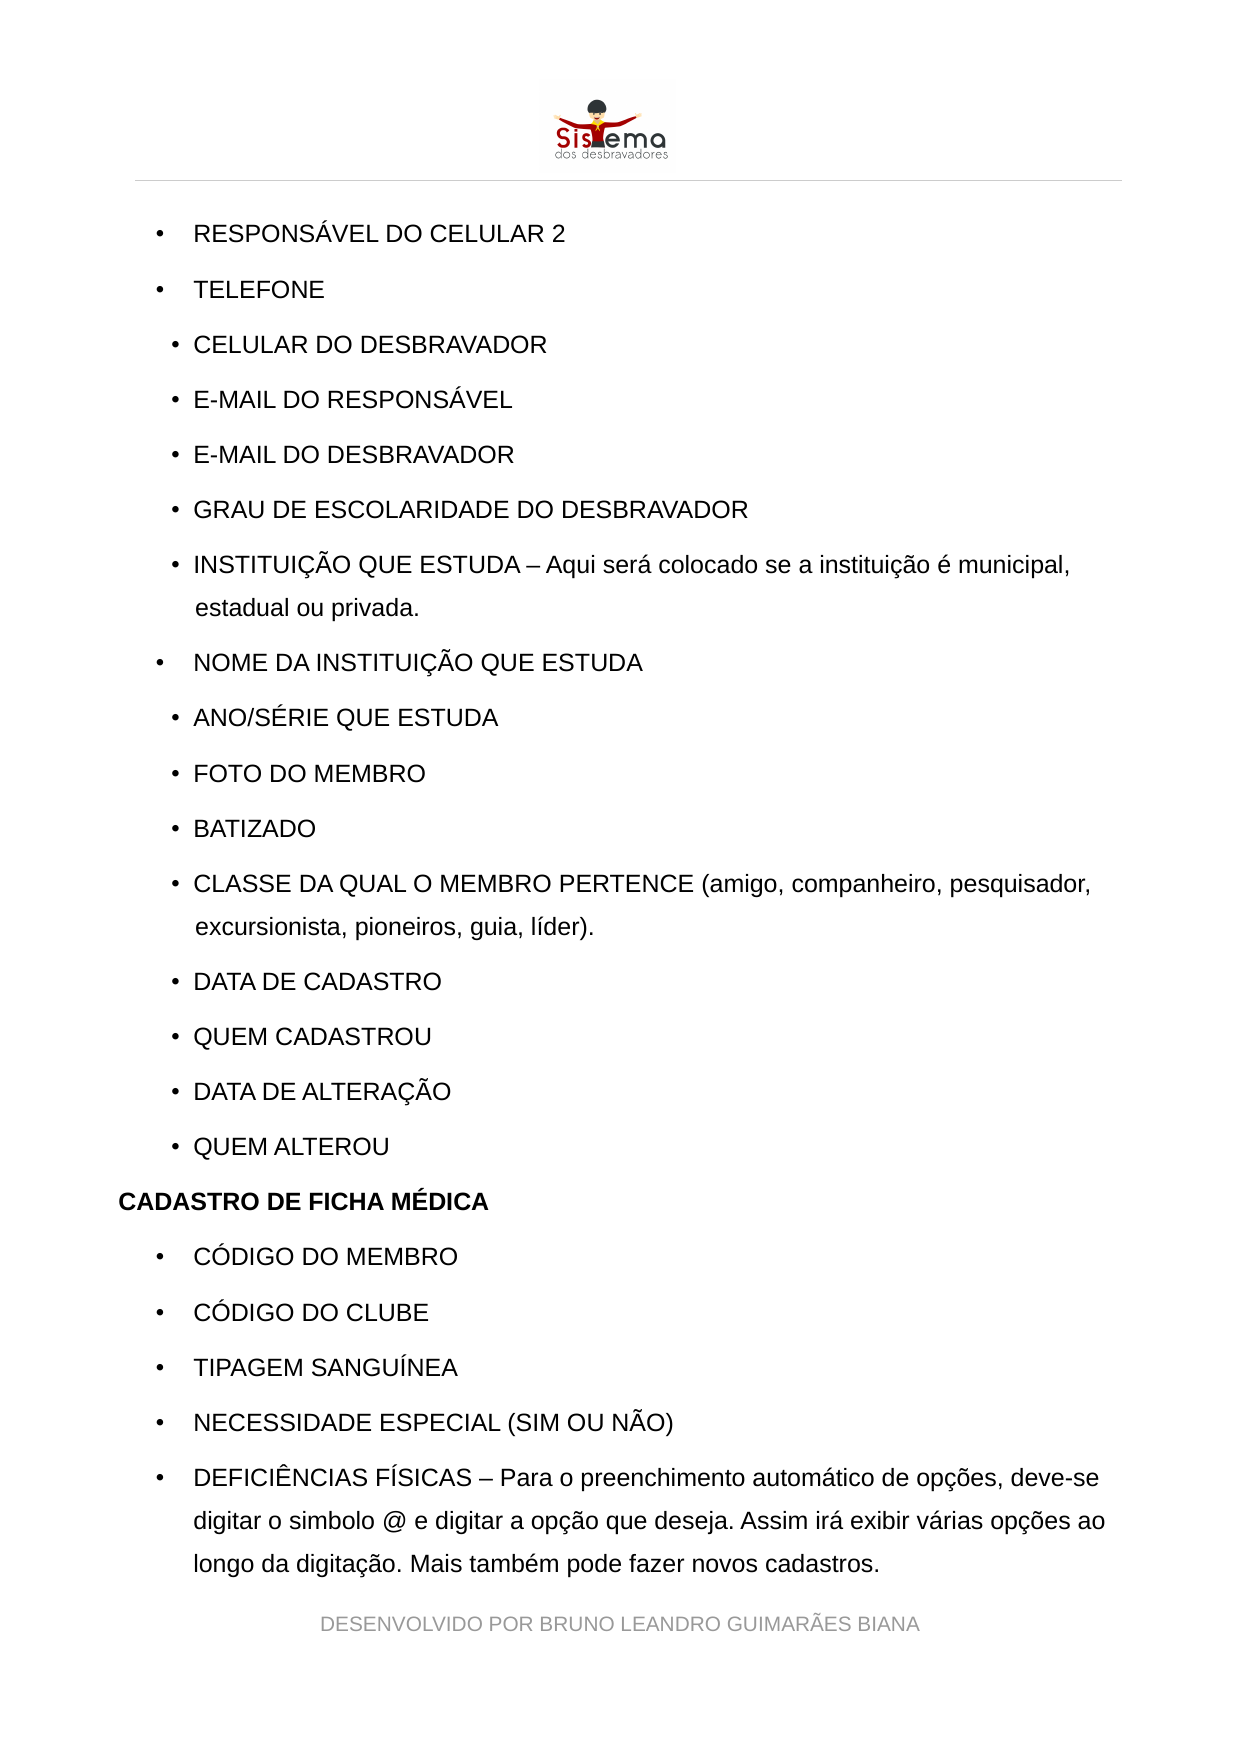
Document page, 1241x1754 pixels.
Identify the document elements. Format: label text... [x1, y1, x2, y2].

list TIPAGEM SANGUÍNEA [156, 1353, 1122, 1381]
list ANO/SÉRIE QUE ESTUDA [171, 703, 1122, 732]
list TELEFONE [156, 274, 1122, 303]
list QUEM CADASTROU [171, 1022, 1122, 1051]
picture [538, 79, 677, 173]
list BATIZADO [171, 814, 1122, 842]
list QUEM ALTEROU [171, 1132, 1122, 1161]
list FOTO DO MEMBRO [171, 758, 1122, 787]
list CLASSE DA QUAL O MEMBRO PERTENCE (amigo, companheiro, pesquisador, excursionista, pioneiros, guia, líder). [171, 869, 1122, 941]
list CÓDIGO DO MEMBRO [156, 1242, 1122, 1271]
list E-MAIL DO DESBRAVADOR [171, 440, 1122, 469]
list GRAU DE ESCOLARIDADE DO DESBRAVADOR [171, 495, 1122, 524]
list E-MAIL DO RESPONSÁVEL [171, 385, 1122, 414]
list INSTITUIÇÃO QUE ESTUDA – Aqui será colocado se a instituição é municipal, estadual ou privada. [171, 550, 1122, 622]
list CÓDIGO DO CLUBE [156, 1297, 1122, 1326]
list RESPONSÁVEL DO CELULAR 2 [156, 219, 1122, 248]
list NOME DA INSTITUIÇÃO QUE ESTUDA [156, 648, 1122, 677]
list DATA DE CADASTRO [171, 967, 1122, 996]
list CADASTRO DE FICHA MÉDICA [118, 1187, 1122, 1216]
list DEFICIÊNCIAS FÍSICAS – Para o preenchimento automático de opções, deve-se digitar o simbolo @ e digitar a opção que deseja. Assim irá exibir várias opções ao longo da digitação. Mais também pode fazer novos cadastros. [156, 1463, 1122, 1578]
list DATA DE ALTERAÇÃO [171, 1077, 1122, 1106]
list CELULAR DO DESBRAVADOR [171, 330, 1122, 358]
list NECESSIDADE ESPECIAL (SIM OU NÃO) [156, 1408, 1122, 1437]
